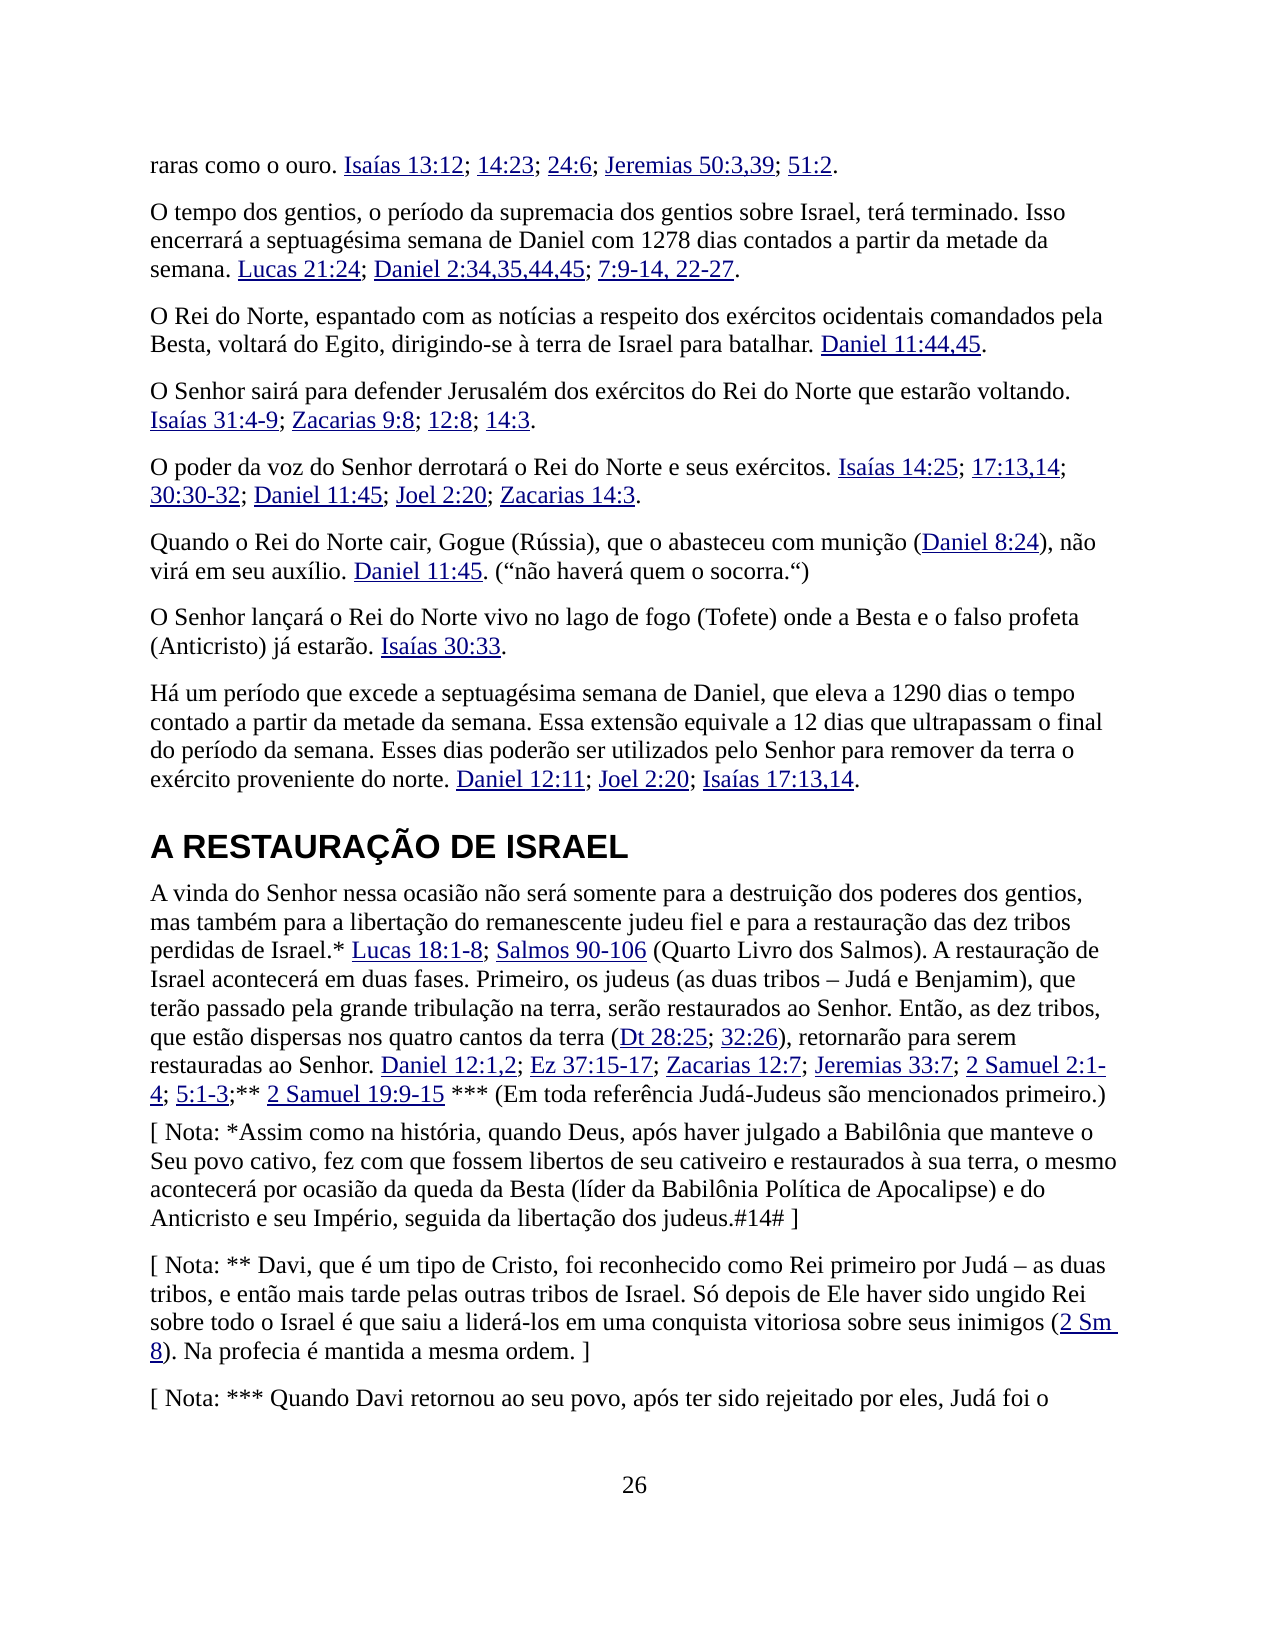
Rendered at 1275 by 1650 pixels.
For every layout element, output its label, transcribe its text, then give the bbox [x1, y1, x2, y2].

text O poder da voz do Senhor derrotará o Rei do Norte e seus exércitos. Isaías 14:25; 17:13,14; 30:30-32; Daniel 11:45; Joel 2:20; Zacarias 14:3. [150, 452, 1125, 509]
text [ Nota: *** Quando Davi retornou ao seu povo, após ter sido rejeitado por eles, Judá foi o [150, 1383, 1125, 1412]
subtitle A RESTAURAÇÃO DE ISRAEL [150, 827, 1125, 866]
text O Rei do Norte, espantado com as notícias a respeito dos exércitos ocidentais comandados pela Besta, voltará do Egito, dirigindo-se à terra de Israel para batalhar. Daniel 11:44,45. [150, 301, 1125, 358]
text O tempo dos gentios, o período da supremacia dos gentios sobre Israel, terá terminado. Isso encerrará a septuagésima semana de Daniel com 1278 dias contados a partir da metade da semana. Lucas 21:24; Daniel 2:34,35,44,45; 7:9-14, 22-27. [150, 197, 1125, 283]
text [ Nota: ** Davi, que é um tipo de Cristo, foi reconhecido como Rei primeiro por Judá – as duas tribos, e então mais tarde pelas outras tribos de Israel. Só depois de Ele haver sido ungido Rei sobre todo o Israel é que saiu a liderá-los em uma conquista vitoriosa sobre seus inimigos (2 Sm 8). Na profecia é mantida a mesma ordem. ] [150, 1250, 1125, 1365]
text O Senhor lançará o Rei do Norte vivo no lago de fogo (Tofete) onde a Besta e o falso profeta (Anticristo) já estarão. Isaías 30:33. [150, 602, 1125, 660]
text Há um período que excede a septuagésima semana de Daniel, que eleva a 1290 dias o tempo contado a partir da metade da semana. Essa extensão equivale a 12 dias que ultrapassam o final do período da semana. Esses dias poderão ser utilizados pelo Senhor para remover da terra o exército proveniente do norte. Daniel 12:11; Joel 2:20; Isaías 17:13,14. [150, 678, 1125, 793]
text Quando o Rei do Norte cair, Gogue (Rússia), que o abasteceu com munição (Daniel 8:24), não virá em seu auxílio. Daniel 11:45. (“não haverá quem o socorra.“) [150, 527, 1125, 584]
text raras como o ouro. Isaías 13:12; 14:23; 24:6; Jeremias 50:3,39; 51:2. [150, 150, 1125, 179]
text [ Nota: *Assim como na história, quando Deus, após haver julgado a Babilônia que manteve o Seu povo cativo, fez com que fossem libertos de seu cativeiro e restaurados à sua terra, o mesmo acontecerá por ocasião da queda da Besta (líder da Babilônia Política de Apocalipse) e do Anticristo e seu Império, seguida da libertação dos judeus.#14# ] [150, 1117, 1125, 1232]
text O Senhor sairá para defender Jerusalém dos exércitos do Rei do Norte que estarão voltando. Isaías 31:4-9; Zacarias 9:8; 12:8; 14:3. [150, 376, 1125, 434]
text A vinda do Senhor nessa ocasião não será somente para a destruição dos poderes dos gentios, mas também para a libertação do remanescente judeu fiel e para a restauração das dez tribos perdidas de Israel.* Lucas 18:1-8; Salmos 90-106 (Quarto Livro dos Salmos). A restauração de Israel acontecerá em duas fases. Primeiro, os judeus (as duas tribos – Judá e Benjamim), que terão passado pela grande tribulação na terra, serão restaurados ao Senhor. Então, as dez tribos, que estão dispersas nos quatro cantos da terra (Dt 28:25; 32:26), retornarão para serem restauradas ao Senhor. Daniel 12:1,2; Ez 37:15-17; Zacarias 12:7; Jeremias 33:7; 2 Samuel 2:1-4; 5:1-3;** 2 Samuel 19:9-15 *** (Em toda referência Judá-Judeus são mencionados primeiro.) [150, 878, 1125, 1108]
